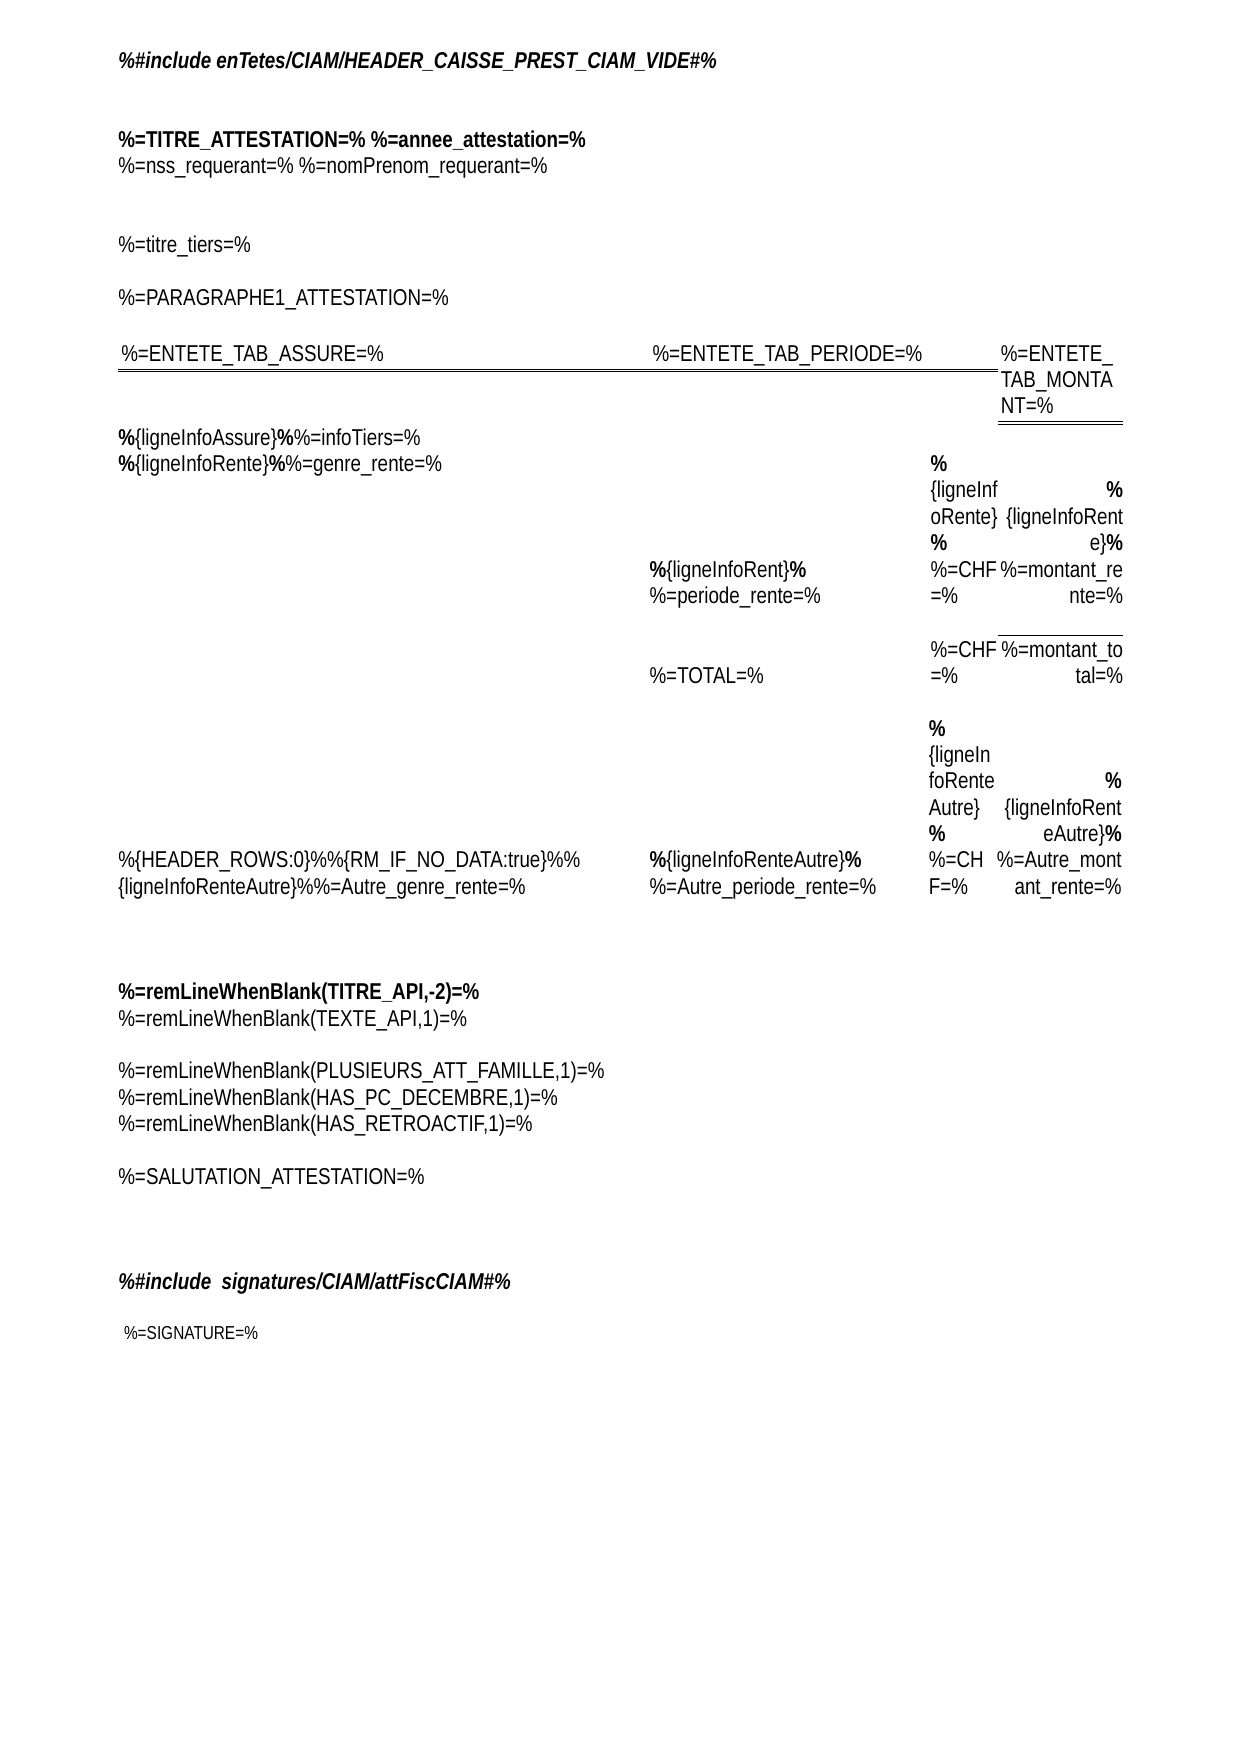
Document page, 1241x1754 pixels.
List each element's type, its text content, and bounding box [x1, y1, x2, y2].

text %=remLineWhenBlank(HAS_RETROACTIF,1)=% [118, 1110, 1122, 1136]
text %=TITRE_ATTESTATION=% %=annee_attestation=% [118, 126, 1122, 152]
text %=SALUTATION_ATTESTATION=% [118, 1163, 1122, 1189]
table_header %=ENTETE_TAB_MONTANT=% [998, 337, 1123, 421]
table_header %=ENTETE_TAB_PERIODE=% [649, 337, 930, 369]
text %=remLineWhenBlank(TITRE_API,-2)=% [118, 978, 1122, 1004]
table_header %=CHF=% [930, 635, 997, 688]
table_cell [930, 424, 998, 450]
text %=titre_tiers=% [118, 231, 1122, 257]
table_header [930, 337, 998, 369]
table_header [118, 635, 649, 688]
table_cell %{ligneInfoRente}%%=montant_rente=% [998, 450, 1123, 608]
table_header %=montant_total=% [998, 636, 1123, 688]
text %=nss_requerant=% %=nomPrenom_requerant=% [118, 152, 1122, 178]
text %=PARAGRAPHE1_ATTESTATION=% [118, 284, 1122, 310]
text %#include signatures/CIAM/attFiscCIAM#% [118, 1268, 1122, 1294]
table_cell [649, 424, 930, 450]
table_cell %{ligneInfoRente}%%=genre_rente=% [118, 450, 649, 608]
table_header %{HEADER_ROWS:0}%%{RM_IF_NO_DATA:true}%%{ligneInfoRenteAutre}%%=Autre_genre_rente=% [118, 715, 649, 899]
table_header %{ligneInfoRenteAutre}%%=Autre_montant_rente=% [995, 715, 1123, 899]
table_cell %{ligneInfoRent}%%=periode_rente=% [649, 450, 930, 608]
table_cell [998, 425, 1123, 450]
table_header [649, 372, 930, 424]
text %#include enTetes/CIAM/HEADER_CAISSE_PREST_CIAM_VIDE#% [118, 47, 1122, 73]
table_header [930, 372, 998, 424]
table_header %{ligneInfoRenteAutre}%%=Autre_periode_rente=% [649, 715, 929, 899]
table_header %=SIGNATURE=% [118, 1295, 1123, 1349]
text %=remLineWhenBlank(PLUSIEURS_ATT_FAMILLE,1)=% [118, 1057, 1122, 1084]
table_cell %{ligneInfoRente}%%=CHF=% [930, 450, 998, 608]
table_header %{ligneInfoRenteAutre}%%=CHF=% [929, 715, 994, 899]
table_cell %{ligneInfoAssure}%%=infoTiers=% [118, 424, 649, 450]
table_header %=ENTETE_TAB_ASSURE=% [118, 337, 649, 369]
table_header %=TOTAL=% [649, 635, 930, 688]
table_header [118, 372, 649, 424]
text %=remLineWhenBlank(TEXTE_API,1)=% [118, 1004, 1122, 1031]
text %=remLineWhenBlank(HAS_PC_DECEMBRE,1)=% [118, 1084, 1122, 1110]
